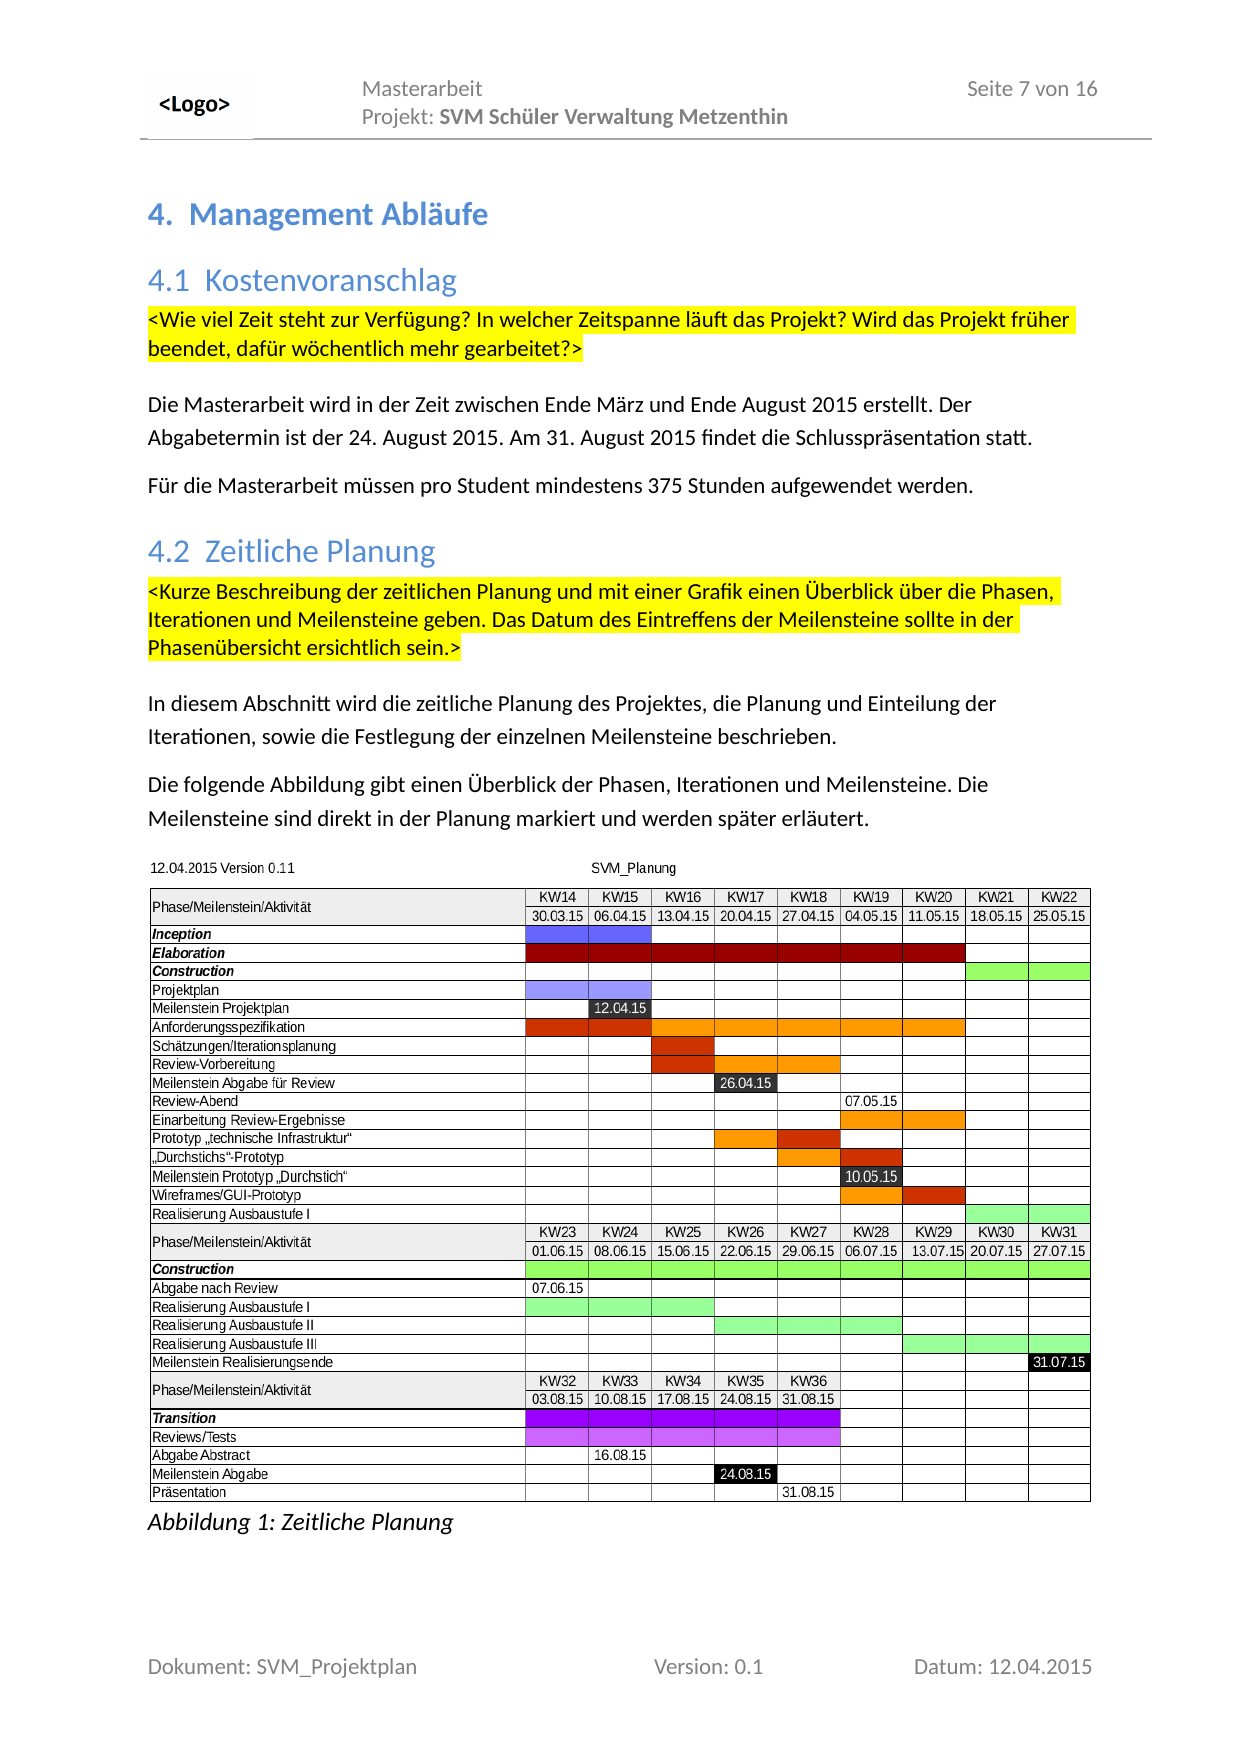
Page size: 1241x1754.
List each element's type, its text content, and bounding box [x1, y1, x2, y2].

text <Wie viel Zeit steht zur Verfügung? In welcher Zeitspanne läuft das Projekt? Wird das Projekt früher beendet, dafür wöchentlich mehr gearbeitet?> [148, 306, 1093, 362]
text Die Masterarbeit wird in der Zeit zwischen Ende März und Ende August 2015 erstellt. Der Abgabetermin ist der 24. August 2015. Am 31. August 2015 findet die Schlusspräsentation statt. [148, 390, 1093, 451]
text <Kurze Beschreibung der zeitlichen Planung und mit einer Grafik einen Überblick über die Phasen, Iterationen und Meilensteine geben. Das Datum des Eintreffens der Meilensteine sollte in der Phasenübersicht ersichtlich sein.> [148, 577, 1093, 661]
subtitle Management Abläufe [148, 193, 1093, 234]
text In diesem Abschnitt wird die zeitliche Planung des Projektes, die Planung und Einteilung der Iterationen, sowie die Festlegung der einzelnen Meilensteine beschrieben. [148, 689, 1093, 751]
subtitle Zeitliche Planung [148, 530, 1093, 571]
picture [147, 852, 1093, 1506]
text Abbildung 1: Zeitliche Planung [148, 1506, 1093, 1536]
text Für die Masterarbeit müssen pro Student mindestens 375 Stunden aufgewendet werden. [148, 471, 1093, 499]
subtitle Kostenvoranschlag [148, 259, 1093, 299]
picture [147, 73, 254, 139]
text Die folgende Abbildung gibt einen Überblick der Phasen, Iterationen und Meilensteine. Die Meilensteine sind direkt in der Planung markiert und werden später erläutert. [148, 771, 1093, 832]
